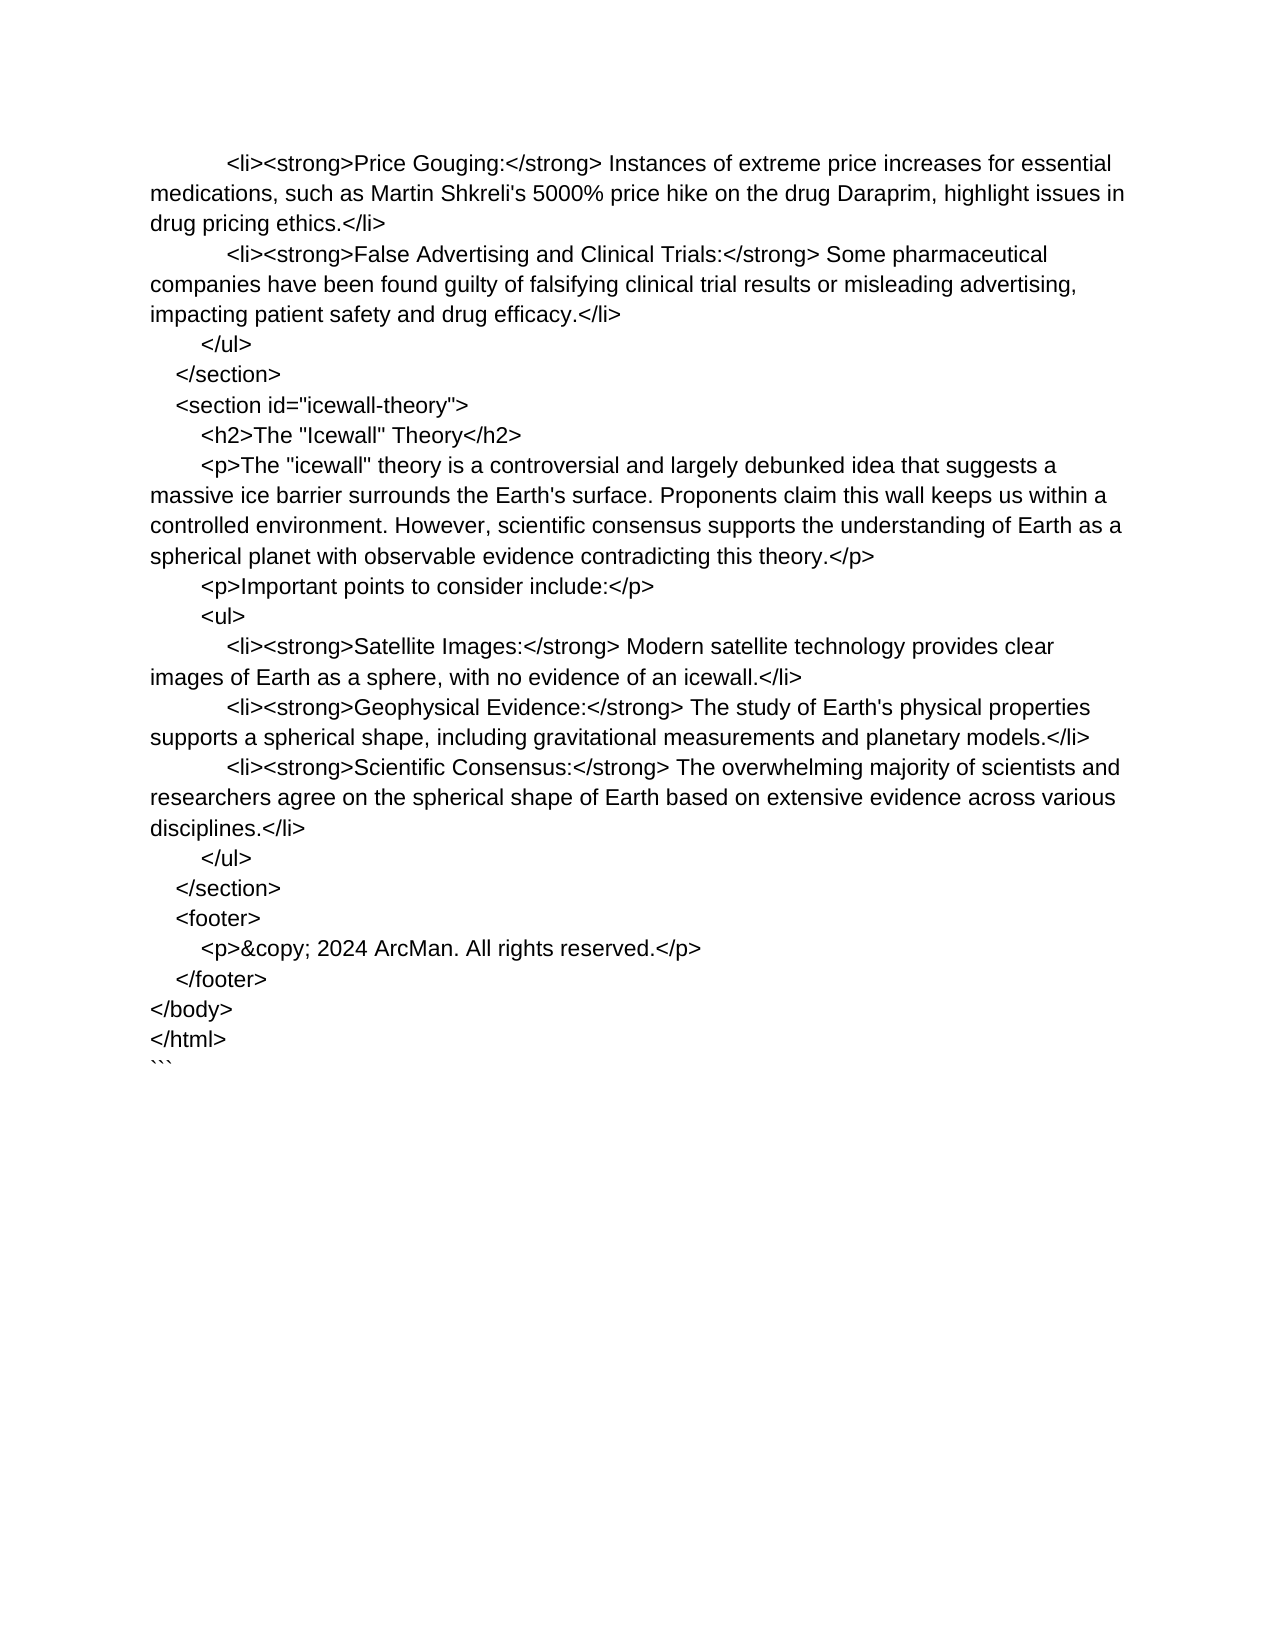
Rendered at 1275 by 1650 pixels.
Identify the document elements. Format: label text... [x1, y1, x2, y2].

text </body> [150, 996, 1125, 1022]
text <li><strong>Satellite Images:</strong> Modern satellite technology provides clear images of Earth as a sphere, with no evidence of an icewall.</li> [150, 633, 1125, 690]
text </section> [150, 875, 1125, 901]
text <li><strong>Geophysical Evidence:</strong> The study of Earth's physical properties supports a spherical shape, including gravitational measurements and planetary models.</li> [150, 694, 1125, 750]
text </html> [150, 1026, 1125, 1052]
text <li><strong>Price Gouging:</strong> Instances of extreme price increases for essential medications, such as Martin Shkreli's 5000% price hike on the drug Daraprim, highlight issues in drug pricing ethics.</li> [150, 150, 1125, 237]
text <p>&copy; 2024 ArcMan. All rights reserved.</p> [150, 935, 1125, 962]
text <li><strong>False Advertising and Clinical Trials:</strong> Some pharmaceutical companies have been found guilty of falsifying clinical trial results or misleading advertising, impacting patient safety and drug efficacy.</li> [150, 241, 1125, 327]
text <p>The "icewall" theory is a controversial and largely debunked idea that suggests a massive ice barrier surrounds the Earth's surface. Proponents claim this wall keeps us within a controlled environment. However, scientific consensus supports the understanding of Earth as a spherical planet with observable evidence contradicting this theory.</p> [150, 452, 1125, 569]
text <footer> [150, 905, 1125, 932]
text </section> [150, 361, 1125, 388]
text <section id="icewall-theory"> [150, 392, 1125, 418]
text <p>Important points to consider include:</p> [150, 573, 1125, 599]
text <h2>The "Icewall" Theory</h2> [150, 422, 1125, 448]
text </ul> [150, 845, 1125, 871]
text </ul> [150, 331, 1125, 358]
text <li><strong>Scientific Consensus:</strong> The overwhelming majority of scientists and researchers agree on the spherical shape of Earth based on extensive evidence across various disciplines.</li> [150, 754, 1125, 841]
text ``` [150, 1056, 1125, 1083]
text </footer> [150, 966, 1125, 992]
text <ul> [150, 603, 1125, 629]
